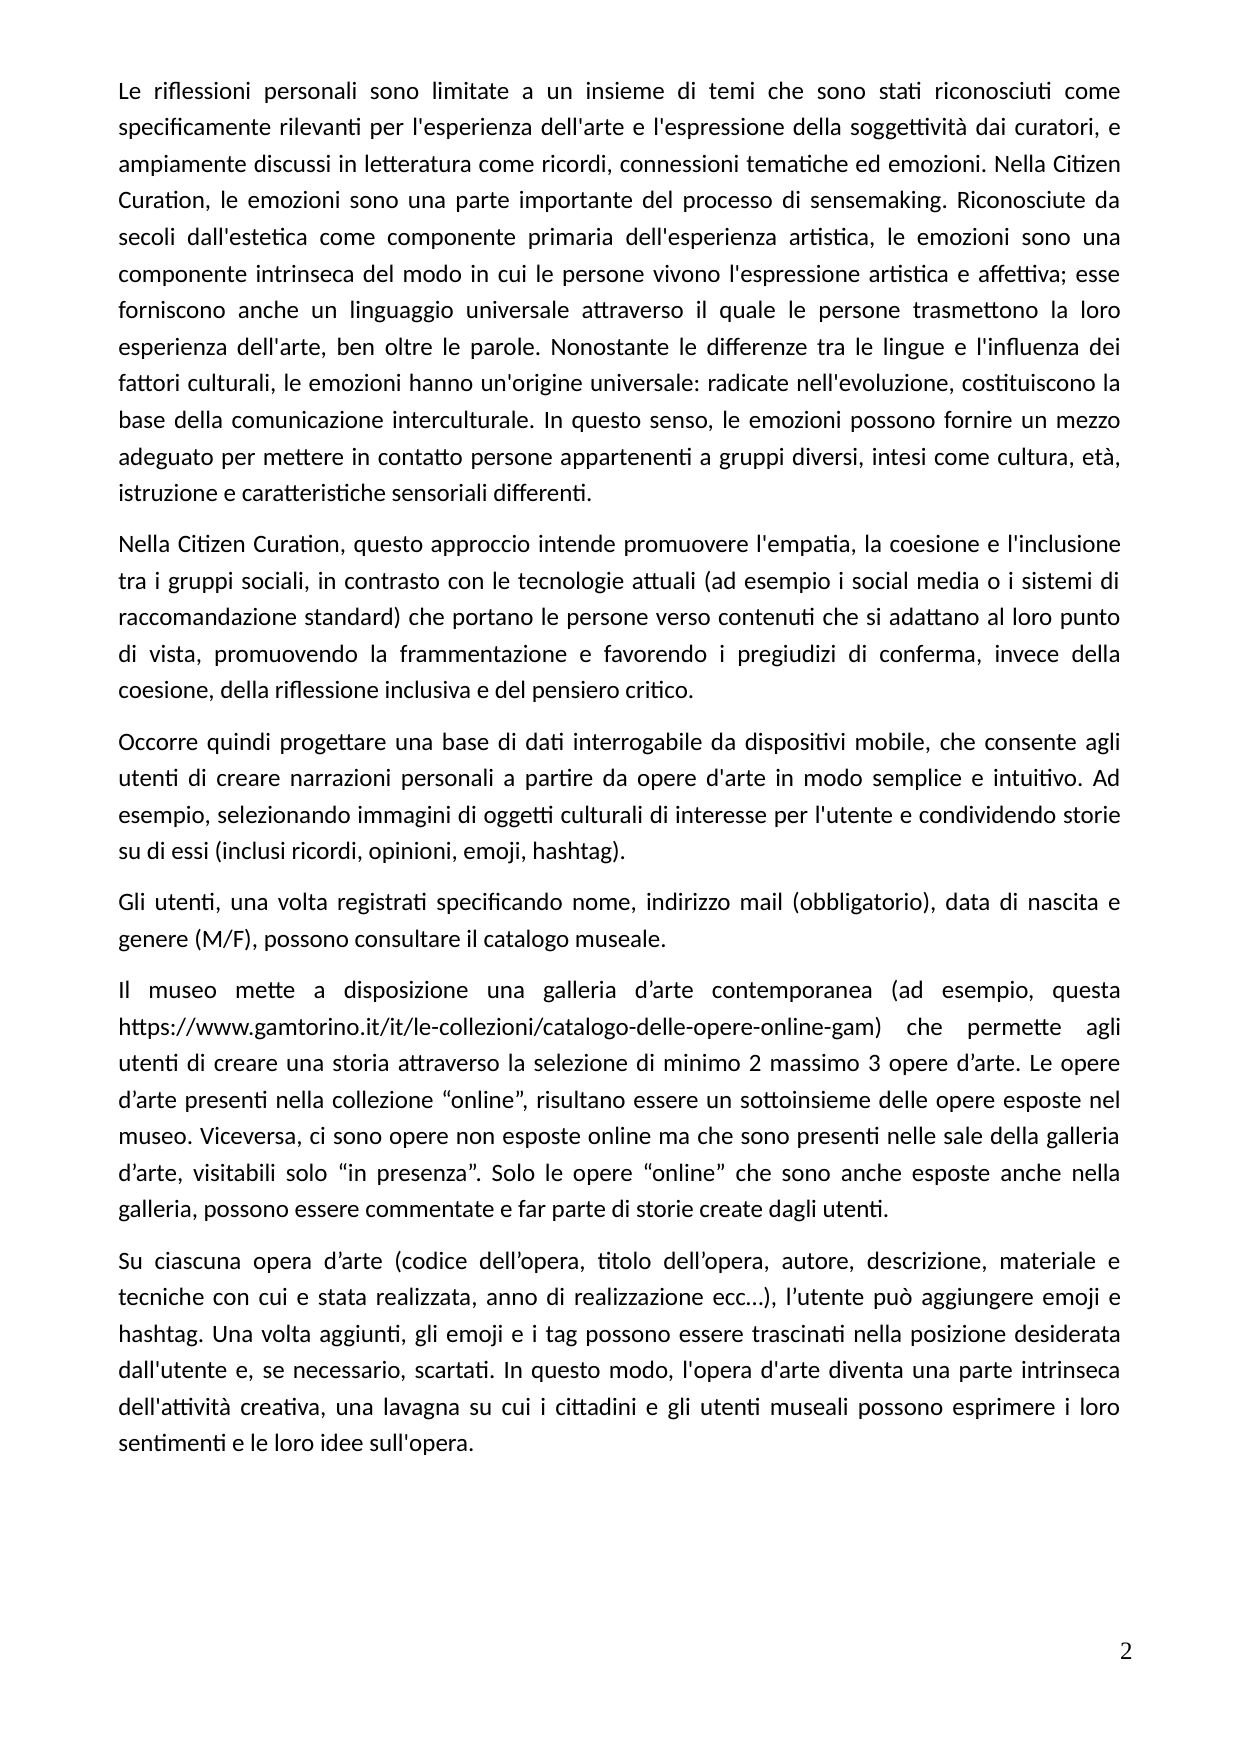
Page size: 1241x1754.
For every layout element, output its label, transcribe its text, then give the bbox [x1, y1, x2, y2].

text Occorre quindi progettare una base di dati interrogabile da dispositivi mobile, che consente agli utenti di creare narrazioni personali a partire da opere d'arte in modo semplice e intuitivo. Ad esempio, selezionando immagini di oggetti culturali di interesse per l'utente e condividendo storie su di essi (inclusi ricordi, opinioni, emoji, hashtag). [118, 726, 1122, 866]
text Gli utenti, una volta registrati specificando nome, indirizzo mail (obbligatorio), data di nascita e genere (M/F), possono consultare il catalogo museale. [118, 887, 1122, 954]
text Il museo mette a disposizione una galleria d’arte contemporanea (ad esempio, questa https://www.gamtorino.it/it/le-collezioni/catalogo-delle-opere-online-gam) che permette agli utenti di creare una storia attraverso la selezione di minimo 2 massimo 3 opere d’arte. Le opere d’arte presenti nella collezione “online”, risultano essere un sottoinsieme delle opere esposte nel museo. Viceversa, ci sono opere non esposte online ma che sono presenti nelle sale della galleria d’arte, visitabili solo “in presenza”. Solo le opere “online” che sono anche esposte anche nella galleria, possono essere commentate e far parte di storie create dagli utenti. [118, 974, 1122, 1224]
text Nella Citizen Curation, questo approccio intende promuovere l'empatia, la coesione e l'inclusione tra i gruppi sociali, in contrasto con le tecnologie attuali (ad esempio i social media o i sistemi di raccomandazione standard) che portano le persone verso contenuti che si adattano al loro punto di vista, promuovendo la frammentazione e favorendo i pregiudizi di conferma, invece della coesione, della riflessione inclusiva e del pensiero critico. [118, 528, 1122, 705]
text Su ciascuna opera d’arte (codice dell’opera, titolo dell’opera, autore, descrizione, materiale e tecniche con cui e stata realizzata, anno di realizzazione ecc…), l’utente può aggiungere emoji e hashtag. Una volta aggiunti, gli emoji e i tag possono essere trascinati nella posizione desiderata dall'utente e, se necessario, scartati. In questo modo, l'opera d'arte diventa una parte intrinseca dell'attività creativa, una lavagna su cui i cittadini e gli utenti museali possono esprimere i loro sentimenti e le loro idee sull'opera. [118, 1245, 1122, 1458]
text Le riflessioni personali sono limitate a un insieme di temi che sono stati riconosciuti come specificamente rilevanti per l'esperienza dell'arte e l'espressione della soggettività dai curatori, e ampiamente discussi in letteratura come ricordi, connessioni tematiche ed emozioni. Nella Citizen Curation, le emozioni sono una parte importante del processo di sensemaking. Riconosciute da secoli dall'estetica come componente primaria dell'esperienza artistica, le emozioni sono una componente intrinseca del modo in cui le persone vivono l'espressione artistica e affettiva; esse forniscono anche un linguaggio universale attraverso il quale le persone trasmettono la loro esperienza dell'arte, ben oltre le parole. Nonostante le differenze tra le lingue e l'influenza dei fattori culturali, le emozioni hanno un'origine universale: radicate nell'evoluzione, costituiscono la base della comunicazione interculturale. In questo senso, le emozioni possono fornire un mezzo adeguato per mettere in contatto persone appartenenti a gruppi diversi, intesi come cultura, età, istruzione e caratteristiche sensoriali differenti. [118, 75, 1122, 508]
